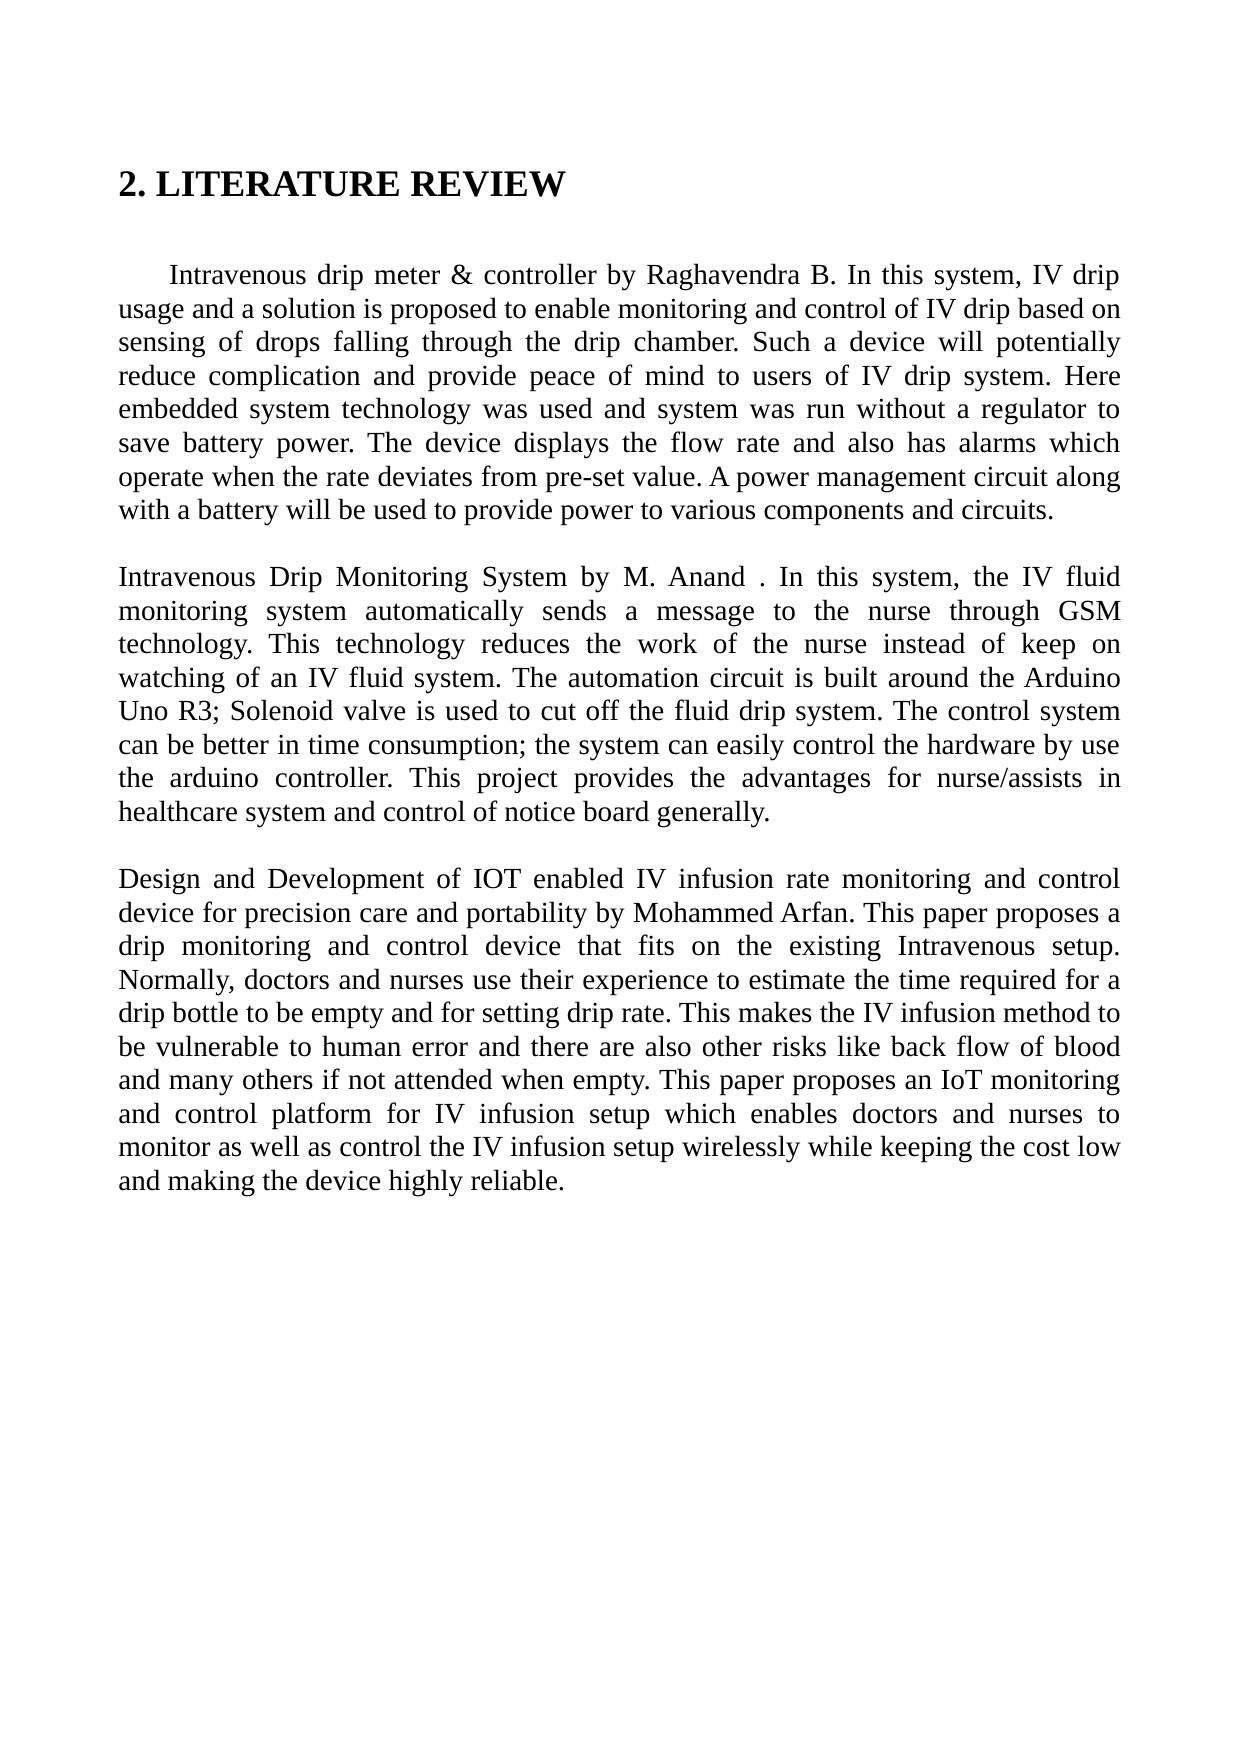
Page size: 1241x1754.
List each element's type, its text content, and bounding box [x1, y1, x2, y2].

text Design and Development of IOT enabled IV infusion rate monitoring and control device for precision care and portability by Mohammed Arfan. This paper proposes a drip monitoring and control device that fits on the existing Intravenous setup. Normally, doctors and nurses use their experience to estimate the time required for a drip bottle to be empty and for setting drip rate. This makes the IV infusion method to be vulnerable to human error and there are also other risks like back flow of blood and many others if not attended when empty. This paper proposes an IoT monitoring and control platform for IV infusion setup which enables doctors and nurses to monitor as well as control the IV infusion setup wirelessly while keeping the cost low and making the device highly reliable. [118, 861, 1122, 1197]
text Intravenous drip meter & controller by Raghavendra B. In this system, IV drip usage and a solution is proposed to enable monitoring and control of IV drip based on sensing of drops falling through the drip chamber. Such a device will potentially reduce complication and provide peace of mind to users of IV drip system. Here embedded system technology was used and system was run without a regulator to save battery power. The device displays the flow rate and also has alarms which operate when the rate deviates from pre-set value. A power management circuit along with a battery will be used to provide power to various components and circuits. [118, 257, 1122, 526]
text Intravenous Drip Monitoring System by M. Anand . In this system, the IV fluid monitoring system automatically sends a message to the nurse through GSM technology. This technology reduces the work of the nurse instead of keep on watching of an IV fluid system. The automation circuit is built around the Arduino Uno R3; Solenoid valve is used to cut off the fluid drip system. The control system can be better in time consumption; the system can easily control the hardware by use the arduino controller. This project provides the advantages for nurse/assists in healthcare system and control of notice board generally. [118, 559, 1122, 828]
text 2. LITERATURE REVIEW [118, 161, 1122, 204]
